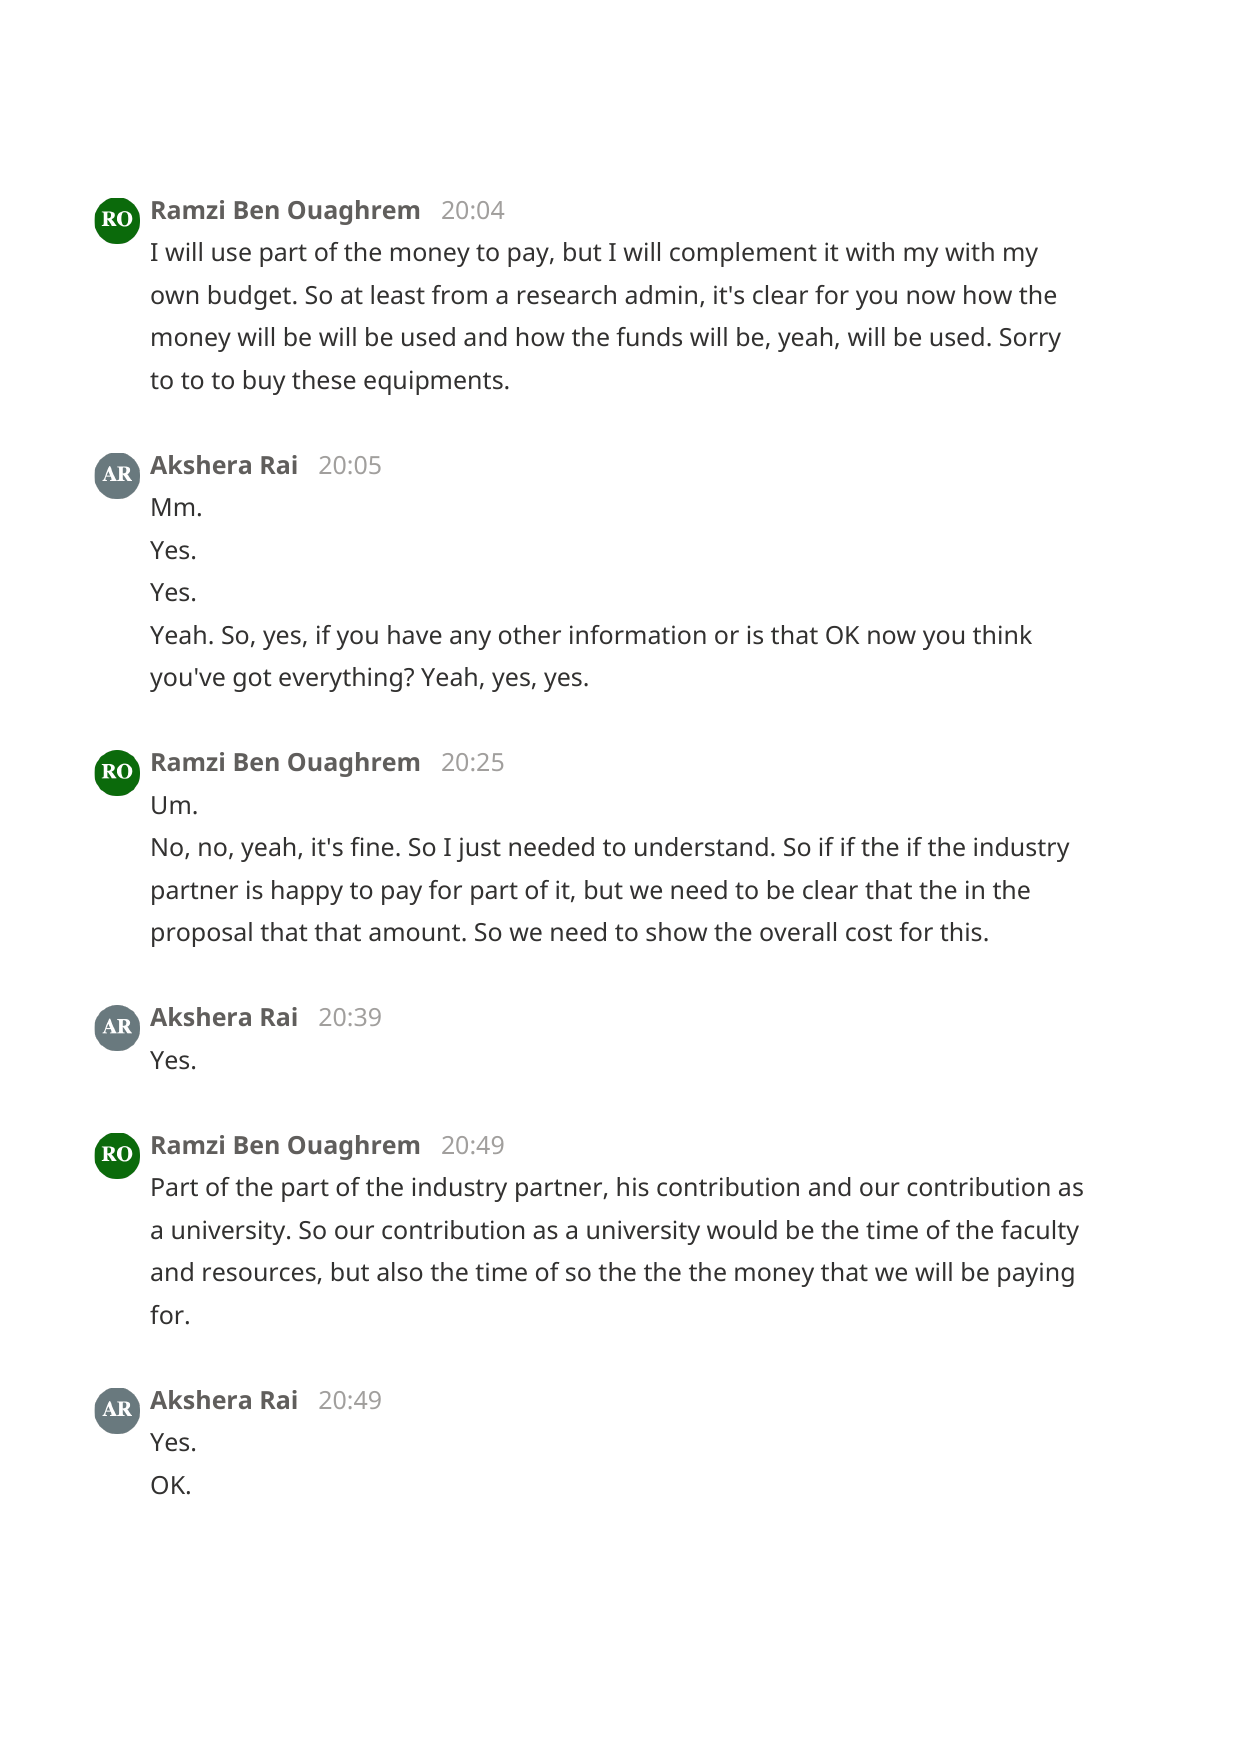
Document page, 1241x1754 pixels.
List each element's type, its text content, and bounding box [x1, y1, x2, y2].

text Akshera Rai 20:05 Mm. Yes. Yes. Yeah. So, yes, if you have any other information or is that OK now you think you've got everything? Yeah, yes, yes. [150, 405, 1090, 694]
text Akshera Rai 20:39 Yes. [150, 957, 1090, 1077]
text Ramzi Ben Ouaghrem 20:49 Part of the part of the industry partner, his contribution and our contribution as a university. So our contribution as a university would be the time of the faculty and resources, but also the time of so the the the money that we will be paying for. [150, 1085, 1090, 1332]
text Ramzi Ben Ouaghrem 20:25 Um. No, no, yeah, it's fine. So I just needed to understand. So if if the if the industry partner is happy to pay for part of it, but we need to be clear that the in the proposal that that amount. So we need to show the overall cost for this. [150, 702, 1090, 949]
text Akshera Rai 20:49 Yes. OK. [150, 1340, 1090, 1502]
text Ramzi Ben Ouaghrem 20:04 I will use part of the money to pay, but I will complement it with my with my own budget. So at least from a research admin, it's clear for you now how the money will be will be used and how the funds will be, yeah, will be used. Sorry to to to buy these equipments. [150, 150, 1090, 397]
